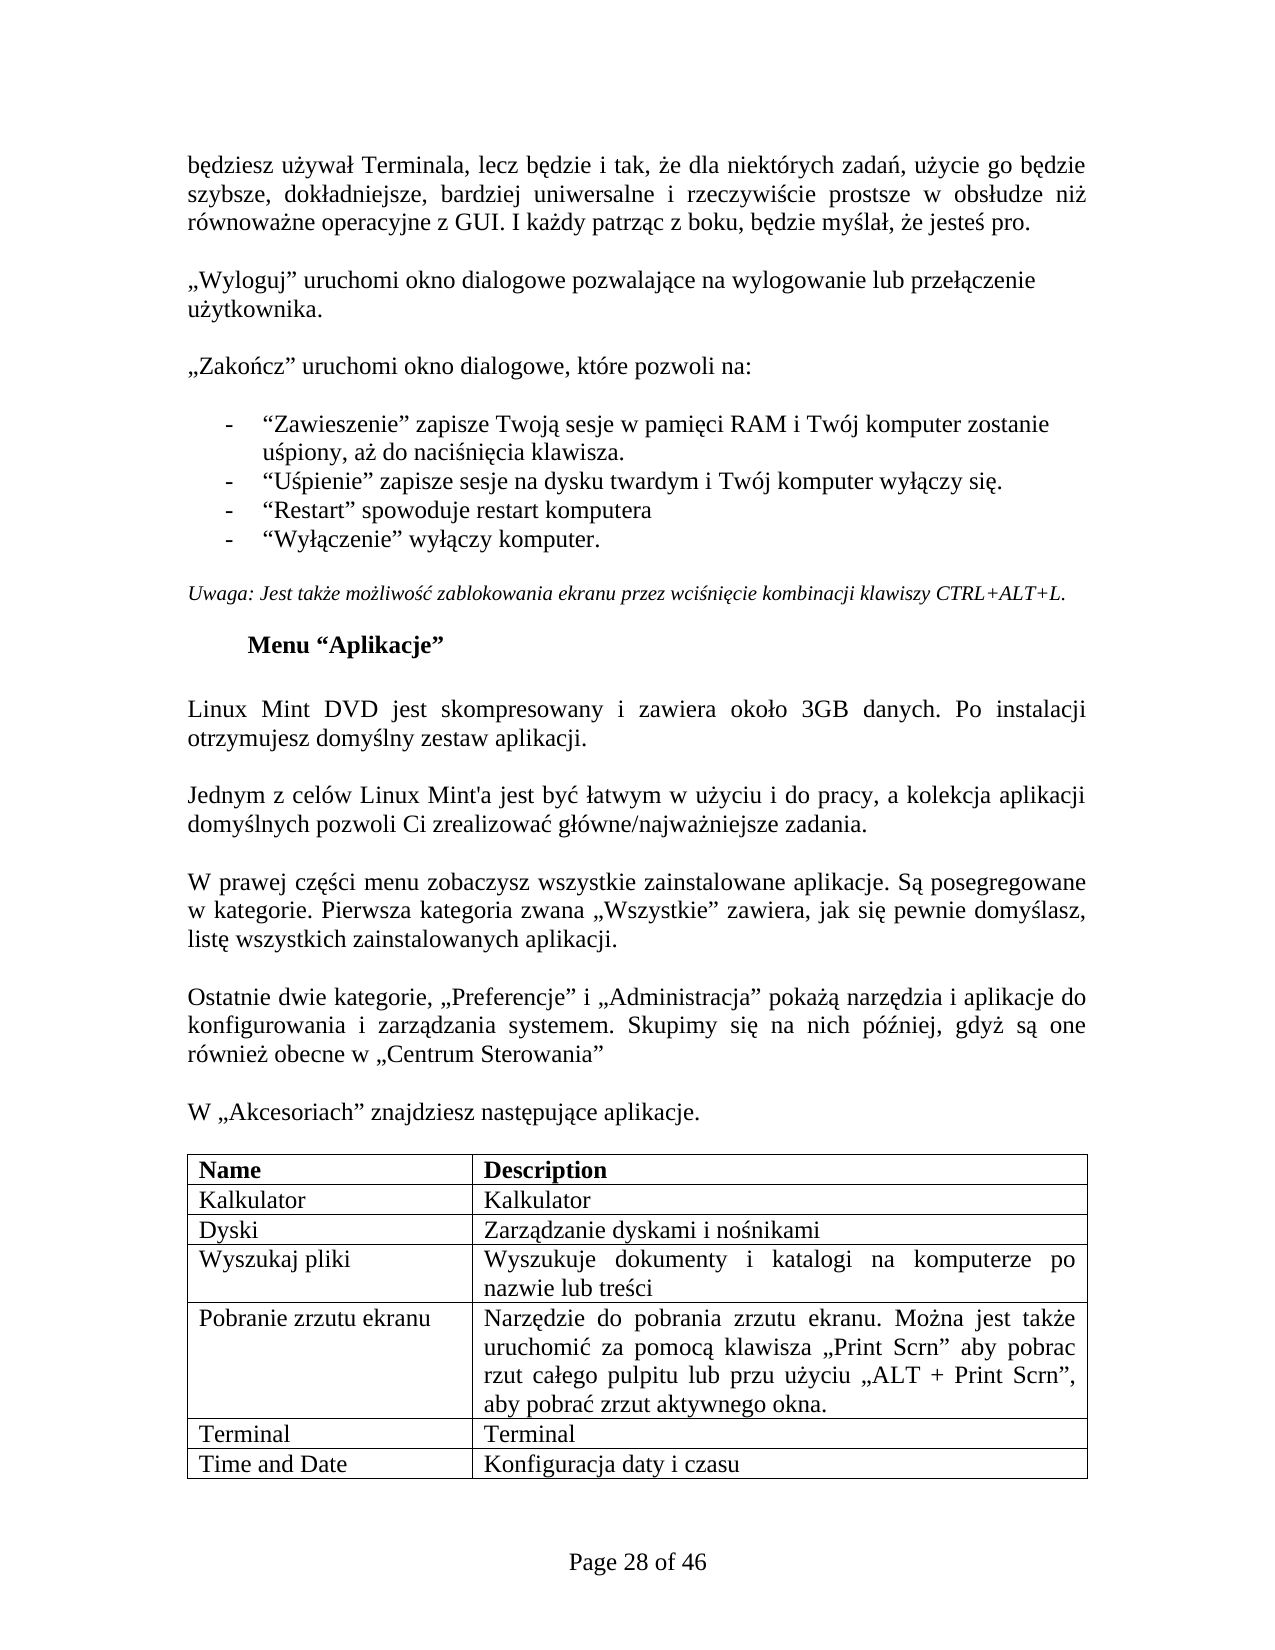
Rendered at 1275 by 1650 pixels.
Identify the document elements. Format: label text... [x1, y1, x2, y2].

table_cell Zarządzanie dyskami i nośnikami [473, 1215, 1087, 1243]
table_cell Kalkulator [473, 1185, 1087, 1214]
text Jednym z celów Linux Mint'a jest być łatwym w użyciu i do pracy, a kolekcja aplikacji domyślnych pozwoli Ci zrealizować główne/najważniejsze zadania. [187, 780, 1087, 838]
text „Zakończ” uruchomi okno dialogowe, które pozwoli na: [187, 351, 1087, 380]
table_cell Terminal [188, 1419, 472, 1448]
text Uwaga: Jest także możliwość zablokowania ekranu przez wciśnięcie kombinacji klawiszy CTRL+ALT+L. [187, 581, 1087, 605]
table_cell Wyszukuje dokumenty i katalogi na komputerze po nazwie lub treści [473, 1245, 1087, 1302]
table_cell Dyski [188, 1215, 472, 1243]
table_cell Narzędzie do pobrania zrzutu ekranu. Można jest także uruchomić za pomocą klawisza „Print Scrn” aby pobrac rzut całego pulpitu lub przu użyciu „ALT + Print Scrn”, aby pobrać zrzut aktywnego okna. [473, 1303, 1087, 1418]
list “Restart” spowoduje restart komputera [225, 495, 1087, 524]
list “Uśpienie” zapisze sesje na dysku twardym i Twój komputer wyłączy się. [225, 466, 1087, 495]
table_cell Kalkulator [188, 1185, 472, 1214]
table_header Name [188, 1155, 472, 1184]
text będziesz używał Terminala, lecz będzie i tak, że dla niektórych zadań, użycie go będzie szybsze, dokładniejsze, bardziej uniwersalne i rzeczywiście prostsze w obsłudze niż równoważne operacyjne z GUI. I każdy patrząc z boku, będzie myślał, że jesteś pro. [187, 150, 1087, 236]
text W prawej części menu zobaczysz wszystkie zainstalowane aplikacje. Są posegregowane w kategorie. Pierwsza kategoria zwana „Wszystkie” zawiera, jak się pewnie domyślasz, listę wszystkich zainstalowanych aplikacji. [187, 867, 1087, 953]
list “Wyłączenie” wyłączy komputer. [225, 524, 1087, 552]
subtitle Menu “Aplikacje” [187, 630, 1087, 659]
table_cell Time and Date [188, 1449, 472, 1478]
table_cell Pobranie zrzutu ekranu [188, 1303, 472, 1418]
text Linux Mint DVD jest skompresowany i zawiera około 3GB danych. Po instalacji otrzymujesz domyślny zestaw aplikacji. [187, 694, 1087, 752]
text W „Akcesoriach” znajdziesz następujące aplikacje. [187, 1097, 1087, 1125]
text Ostatnie dwie kategorie, „Preferencje” i „Administracja” pokażą narzędzia i aplikacje do konfigurowania i zarządzania systemem. Skupimy się na nich później, gdyż są one również obecne w „Centrum Sterowania” [187, 982, 1087, 1068]
text „Wyloguj” uruchomi okno dialogowe pozwalające na wylogowanie lub przełączenie użytkownika. [187, 265, 1087, 322]
table_header Description [473, 1155, 1087, 1184]
table_cell Konfiguracja daty i czasu [473, 1449, 1087, 1478]
table_cell Terminal [473, 1419, 1087, 1448]
list “Zawieszenie” zapisze Twoją sesje w pamięci RAM i Twój komputer zostanie uśpiony, aż do naciśnięcia klawisza. [225, 409, 1087, 466]
table_cell Wyszukaj pliki [188, 1245, 472, 1302]
